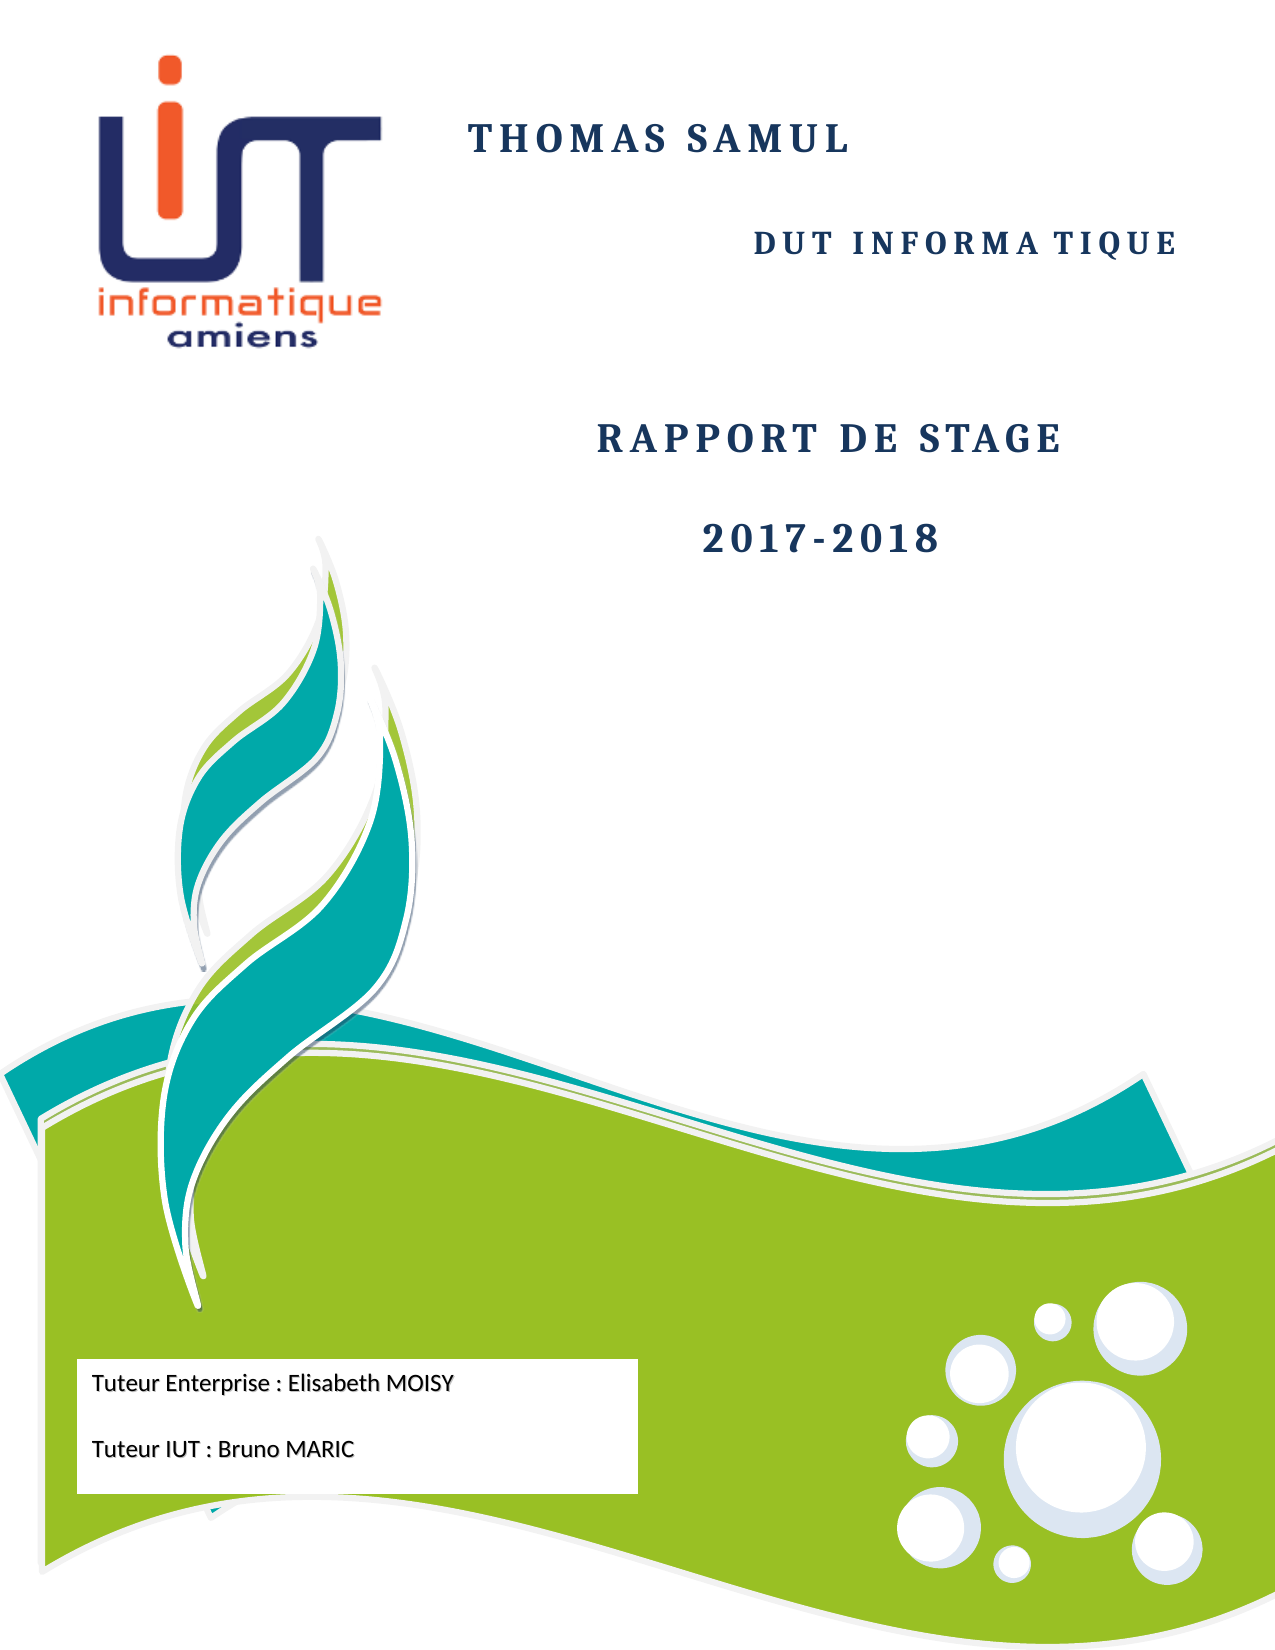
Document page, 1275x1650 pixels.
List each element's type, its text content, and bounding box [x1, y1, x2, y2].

title rapport de sTAGE [468, 388, 1189, 463]
title 2017-2018 [468, 488, 1189, 563]
title tHOMAS sAMUL [468, 88, 1189, 163]
text Tuteur IUT : Bruno MARIC [92, 1433, 623, 1464]
text Tuteur Enterprise : Elisabeth MOISY [92, 1367, 623, 1397]
subtitle dUT iNFORMA TIQUE [468, 188, 1189, 263]
